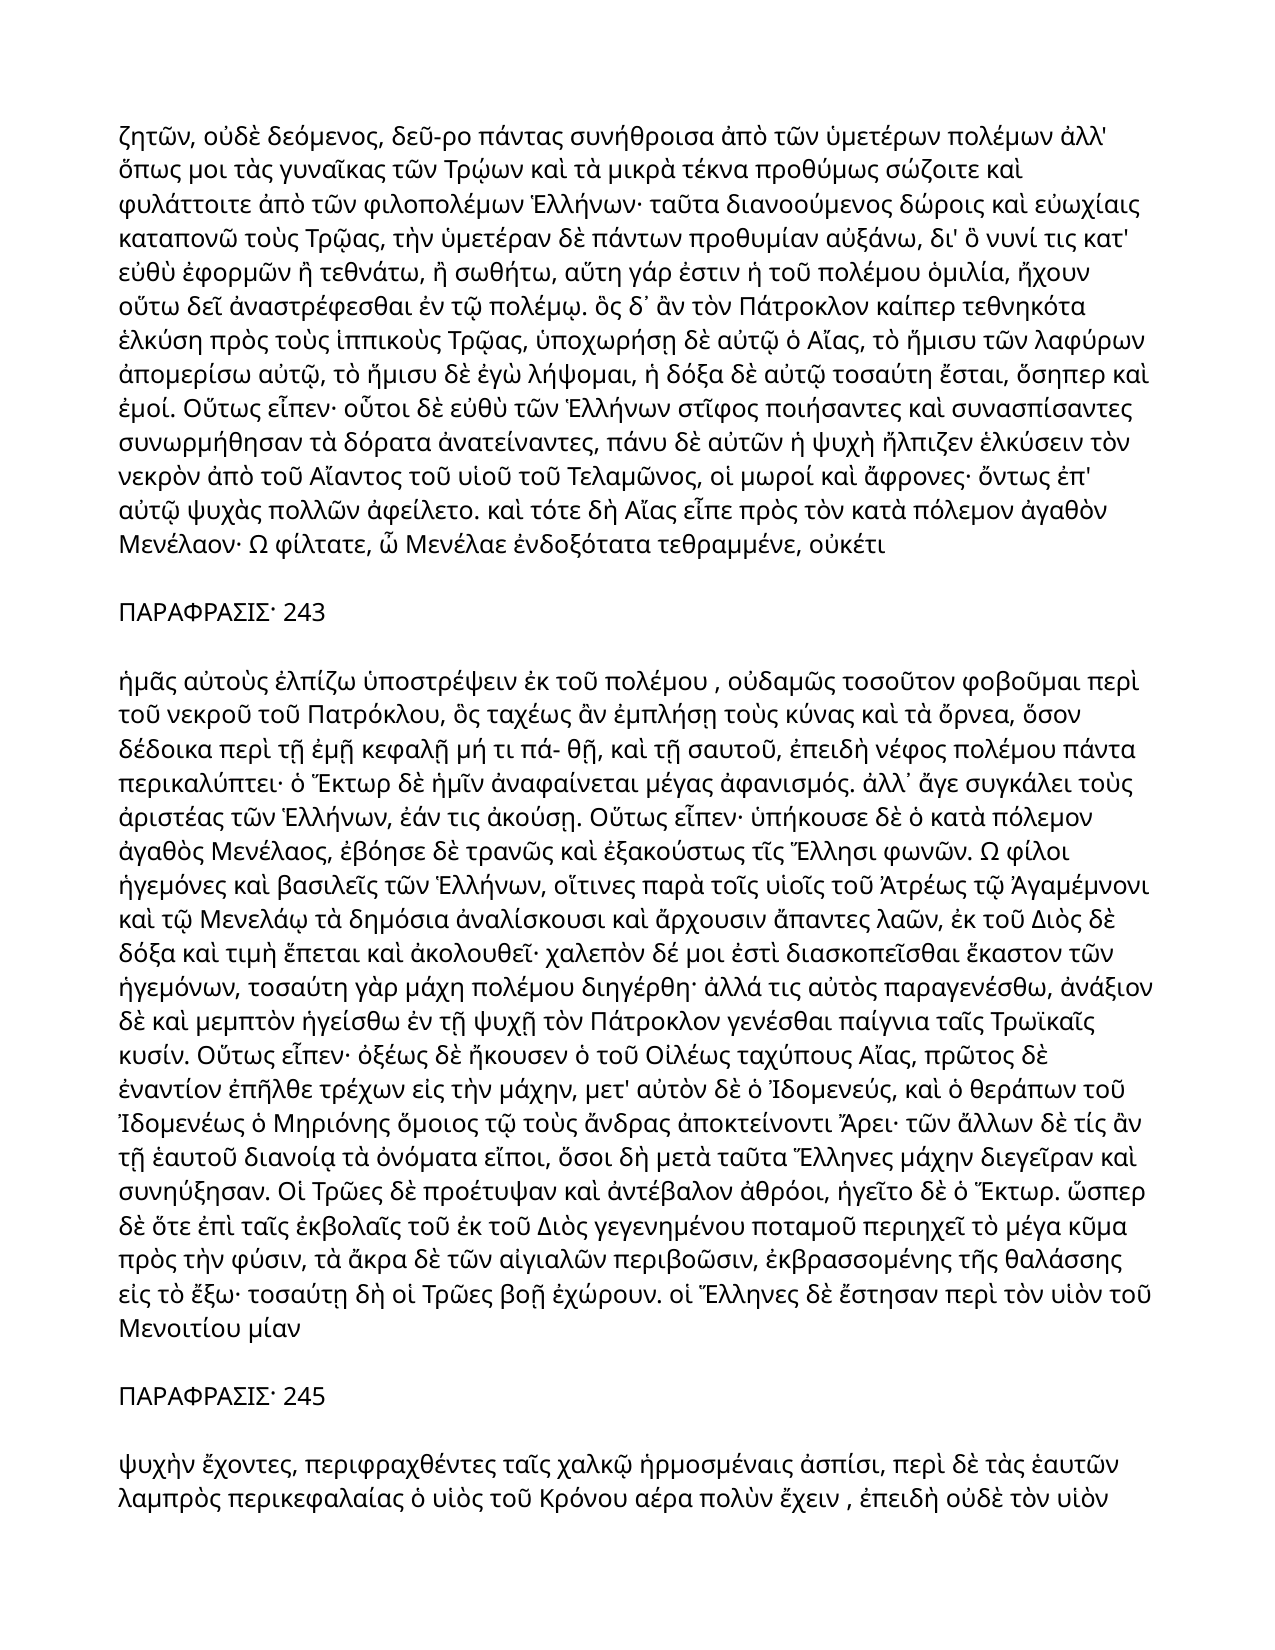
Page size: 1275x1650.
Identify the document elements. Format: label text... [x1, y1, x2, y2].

text ΠAPΑΦΡΑΣΙΣ· 245 [118, 1378, 1157, 1412]
text ἡμᾶς αὐτοὺς ἐλπίζω ὑποστρέψειν ἐκ τοῦ πολέμου , οὐδαμῶς τοσοῦτον φοβοῦμαι περὶ τοῦ νεκροῦ τοῦ Πατρόκλου, ὃς ταχέως ἂν ἐμπλήσῃ τοὺς κύνας καὶ τὰ ὄρνεα, ὅσον δέδοικα περὶ τῇ ἐμῇ κεφαλῇ μή τι πά- θῇ, καὶ τῇ σαυτοῦ, ἐπειδὴ νέφος πολέμου πάντα περικαλύπτει· ὁ Ἕκτωρ δὲ ἡμῖν ἀναφαίνεται μέγας ἀφανισμός. ἀλλ᾽ ἄγε συγκάλει τοὺς ἀριστέας τῶν Ἑλλήνων, ἐάν τις ἀκούσῃ. Οὕτως εἶπεν· ὑπήκουσε δὲ ὁ κατὰ πόλεμον ἀγαθὸς Μενέλαος, ἐβόησε δὲ τρανῶς καὶ ἐξακούστως τῖς Ἕλλησι φωνῶν. Ω φίλοι ἡγεμόνες καὶ βασιλεῖς τῶν Ἑλλήνων, οἵτινες παρὰ τοῖς υἱοῖς τοῦ Ἀτρέως τῷ Ἀγαμέμνονι καὶ τῷ Μενελάῳ τὰ δημόσια ἀναλίσκουσι καὶ ἄρχουσιν ἄπαντες λαῶν, ἐκ τοῦ Διὸς δὲ δόξα καὶ τιμὴ ἕπεται καὶ ἀκολουθεῖ· χαλεπὸν δέ μοι ἐστὶ διασκοπεῖσθαι ἕκαστον τῶν ἡγεμόνων, τοσαύτη γὰρ μάχη πολέμου διηγέρθη· ἀλλά τις αὐτὸς παραγενέσθω, ἀνάξιον δὲ καὶ μεμπτὸν ἡγείσθω ἐν τῇ ψυχῇ τὸν Πάτροκλον γενέσθαι παίγνια ταῖς Τρωϊκαῖς κυσίν. Οὕτως εἶπεν· ὀξέως δὲ ἤκουσεν ὁ τοῦ Οἰλέως ταχύπους Αἴας, πρῶτος δὲ ἐναντίον ἐπῆλθε τρέχων εἰς τὴν μάχην, μετ' αὐτὸν δὲ ὁ Ἰδομενεύς, καὶ ὁ θεράπων τοῦ Ἰδομενέως ὁ Μηριόνης ὅμοιος τῷ τοὺς ἄνδρας ἀποκτείνοντι Ἄρει· τῶν ἄλλων δὲ τίς ἂν τῇ ἑαυτοῦ διανοίᾳ τὰ ὀνόματα εἴποι, ὅσοι δὴ μετὰ ταῦτα Ἕλληνες μάχην διεγεῖραν καὶ συνηύξησαν. Οἱ Τρῶες δὲ προέτυψαν καὶ ἀντέβαλον ἀθρόοι, ἡγεῖτο δὲ ὁ Ἕκτωρ. ὥσπερ δὲ ὅτε ἐπὶ ταῖς ἐκβολαῖς τοῦ ἐκ τοῦ Διὸς γεγενημένου ποταμοῦ περιηχεῖ τὸ μέγα κῦμα πρὸς τὴν φύσιν, τὰ ἄκρα δὲ τῶν αἰγιαλῶν περιβοῶσιν, ἐκβρασσομένης τῆς θαλάσσης εἰς τὸ ἔξω· τοσαύτῃ δὴ οἱ Τρῶες βοῇ ἐχώρουν. οἱ Ἕλληνες δὲ ἔστησαν περὶ τὸν υἱὸν τοῦ Μενοιτίου μίαν [118, 663, 1157, 1344]
text ΠAPΑΦΡΑΣΙΣ· 243 [118, 595, 1157, 629]
text ψυχὴν ἔχοντες, περιφραχθέντες ταῖς χαλκῷ ἡρμοσμέναις ἀσπίσι, περὶ δὲ τὰς ἑαυτῶν λαμπρὸς περικεφαλαίας ὁ υἱὸς τοῦ Κρόνου αέρα πολὺν ἔχειν , ἐπειδὴ οὐδὲ τὸν υἱὸν [118, 1447, 1157, 1515]
text ζητῶν, οὐδὲ δεόμενος, δεῦ-ρο πάντας συνήθροισα ἀπὸ τῶν ὑμετέρων πολέμων ἀλλ' ὅπως μοι τὰς γυναῖκας τῶν Τρῴων καὶ τὰ μικρὰ τέκνα προθύμως σώζοιτε καὶ φυλάττοιτε ἀπὸ τῶν φιλοπολέμων Ἑλλήνων· ταῦτα διανοούμενος δώροις καὶ εὐωχίαις καταπονῶ τοὺς Τρῷας, τὴν ὑμετέραν δὲ πάντων προθυμίαν αὐξάνω, δι' ὃ νυνί τις κατ' εὐθὺ ἐφορμῶν ἢ τεθνάτω, ἢ σωθήτω, αὕτη γάρ ἐστιν ἡ τοῦ πολέμου ὁμιλία, ἤχουν οὕτω δεῖ ἀναστρέφεσθαι ἐν τῷ πολέμῳ. ὃς δ᾽ ἂν τὸν Πάτροκλον καίπερ τεθνηκότα ἑλκύση πρὸς τοὺς ἱππικοὺς Τρῷας, ὑποχωρήσῃ δὲ αὐτῷ ὁ Αἴας, τὸ ἥμισυ τῶν λαφύρων ἀπομερίσω αὐτῷ, τὸ ἥμισυ δὲ ἐγὼ λήψομαι, ἡ δόξα δὲ αὐτῷ τοσαύτη ἔσται, ὅσηπερ καὶ ἐμοί. Οὕτως εἶπεν· οὗτοι δὲ εὐθὺ τῶν Ἑλλήνων στῖφος ποιήσαντες καὶ συνασπίσαντες συνωρμήθησαν τὰ δόρατα ἀνατείναντες, πάνυ δὲ αὐτῶν ἡ ψυχὴ ἤλπιζεν ἑλκύσειν τὸν νεκρὸν ἀπὸ τοῦ Αἴαντος τοῦ υἱοῦ τοῦ Τελαμῶνος, οἱ μωροί καὶ ἄφρονες· ὄντως ἐπ' αὐτῷ ψυχὰς πολλῶν ἀφείλετο. καὶ τότε δὴ Αἴας εἶπε πρὸς τὸν κατὰ πόλεμον ἀγαθὸν Μενέλαον· Ω φίλτατε, ὦ Μενέλαε ἐνδοξότατα τεθραμμένε, οὐκέτι [118, 118, 1157, 561]
